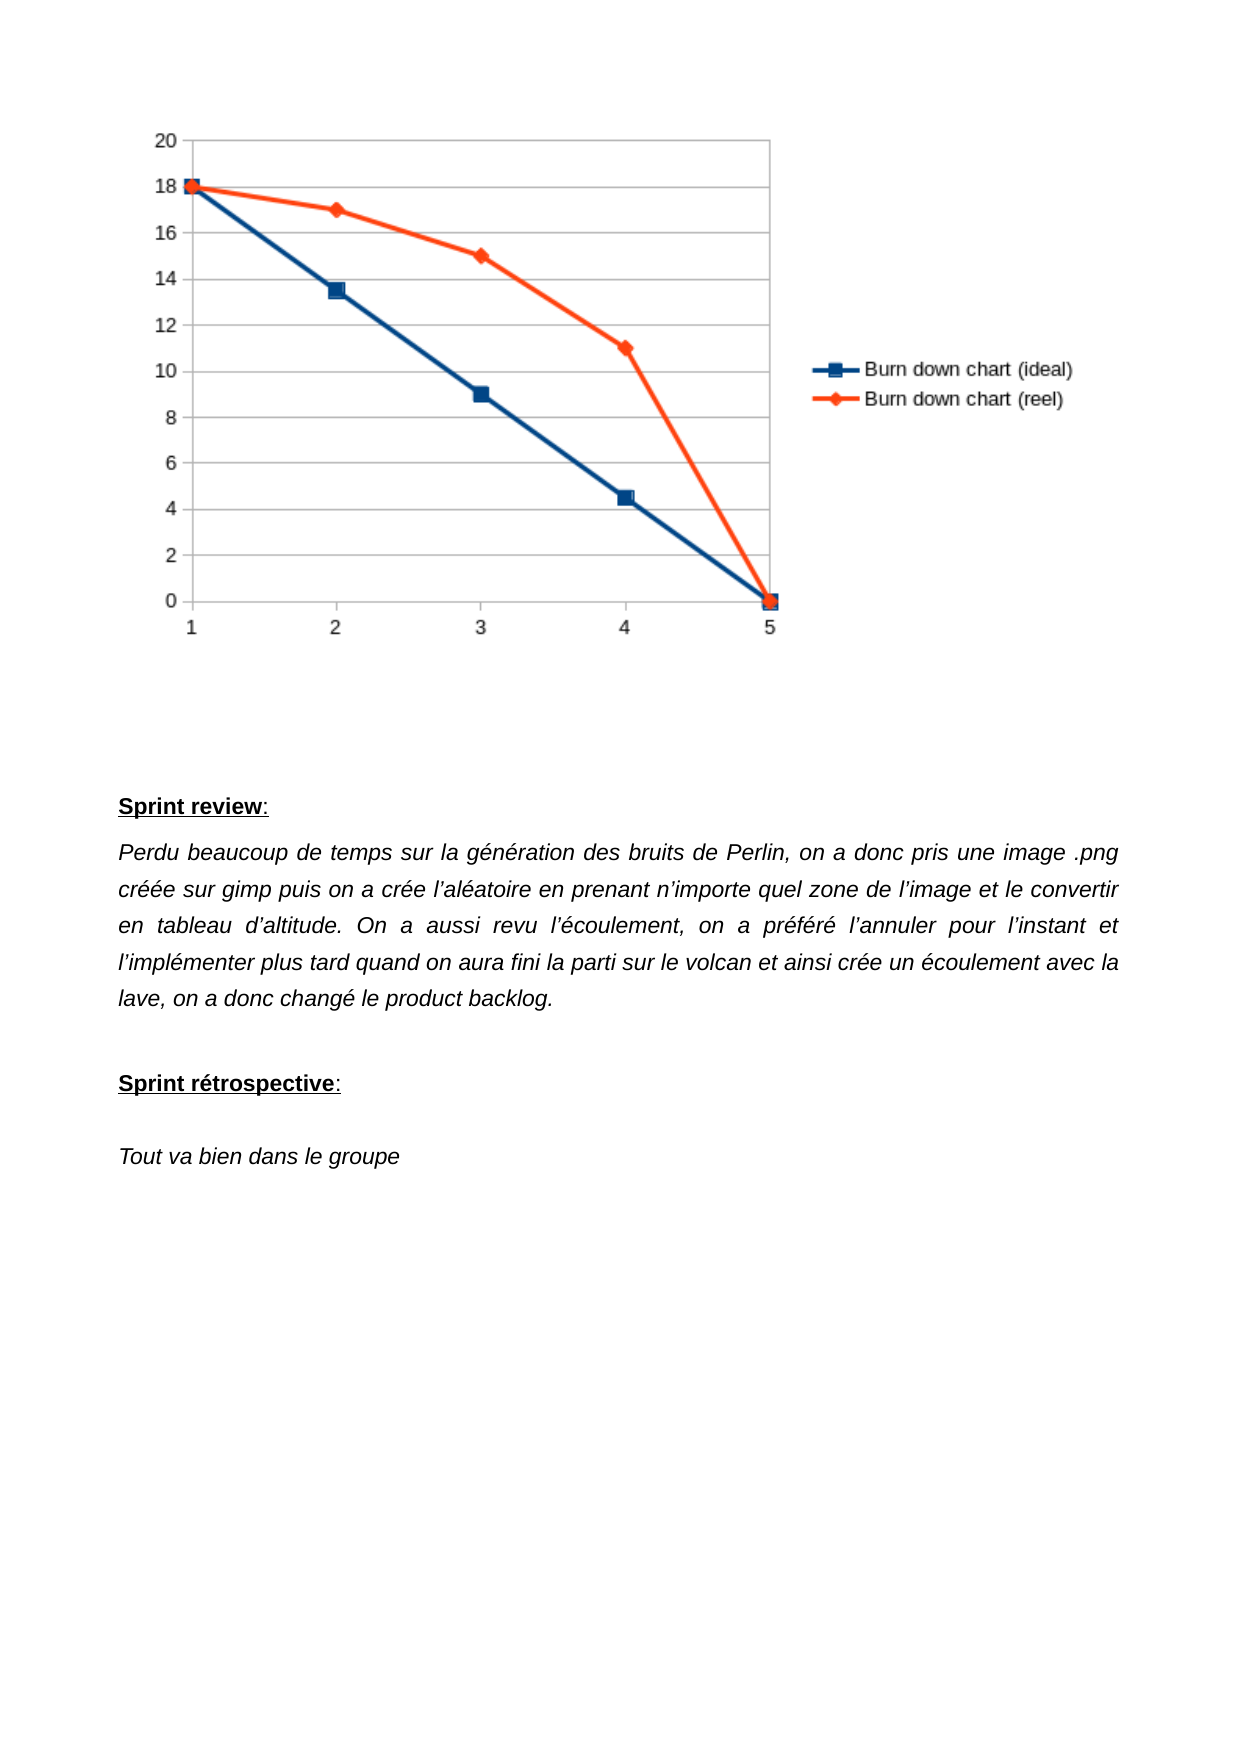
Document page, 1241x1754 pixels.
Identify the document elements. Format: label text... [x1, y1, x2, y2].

text Tout va bien dans le groupe [118, 1143, 1122, 1169]
text Sprint review: [118, 793, 1122, 819]
text Perdu beaucoup de temps sur la génération des bruits de Perlin, on a donc pris une image .png créée sur gimp puis on a crée l’aléatoire en prenant n’importe quel zone de l’image et le convertir en tableau d’altitude. On a aussi revu l’écoulement, on a préféré l’annuler pour l’instant et l’implémenter plus tard quand on aura fini la parti sur le volcan et ainsi crée un écoulement avec la lave, on a donc changé le product backlog. [118, 839, 1122, 1011]
picture [147, 118, 1093, 650]
text Sprint rétrospective: [118, 1070, 1122, 1097]
